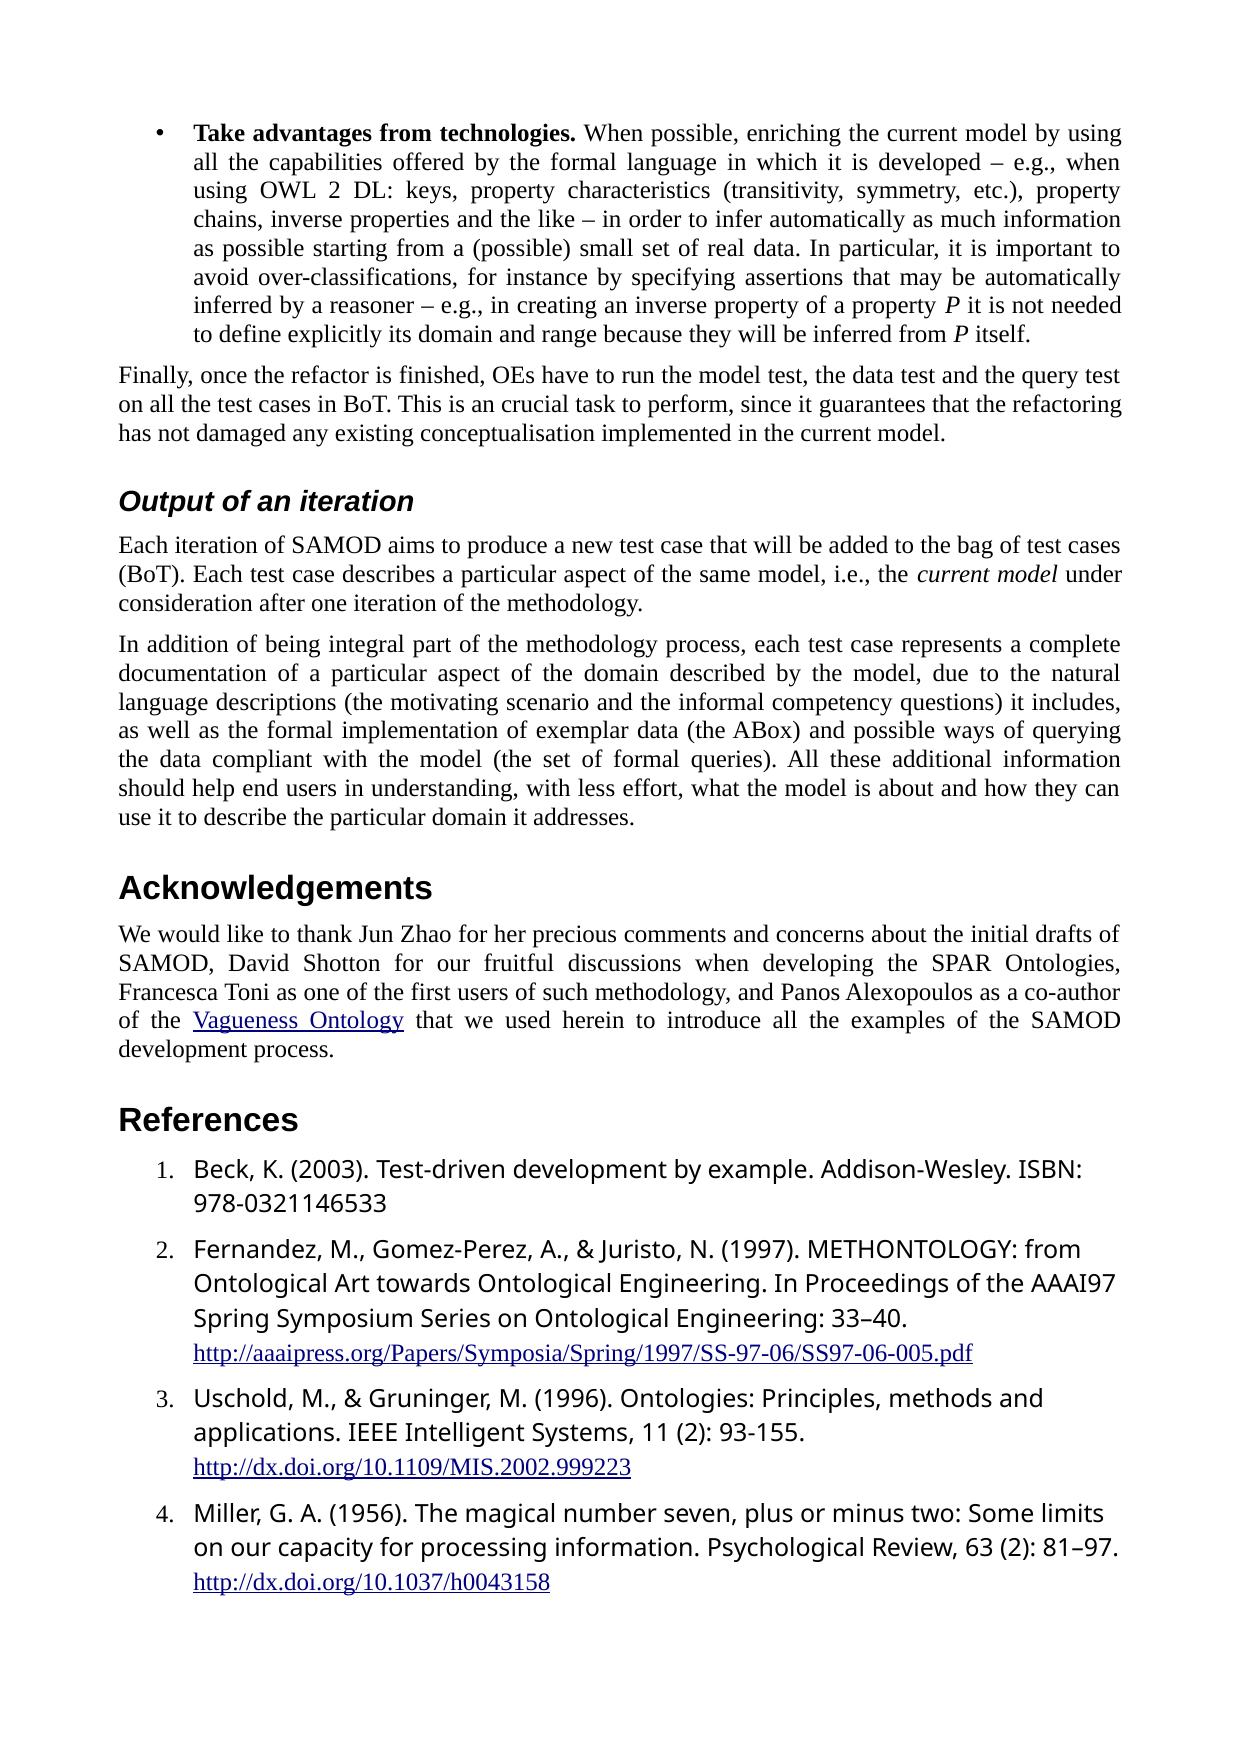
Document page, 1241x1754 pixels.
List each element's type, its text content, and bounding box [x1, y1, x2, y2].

text We would like to thank Jun Zhao for her precious comments and concerns about the initial drafts of SAMOD, David Shotton for our fruitful discussions when developing the SPAR Ontologies, Francesca Toni as one of the first users of such methodology, and Panos Alexopoulos as a co-author of the Vagueness Ontology that we used herein to introduce all the examples of the SAMOD development process. [118, 919, 1122, 1063]
text Each iteration of SAMOD aims to produce a new test case that will be added to the bag of test cases (BoT). Each test case describes a particular aspect of the same model, i.e., the current model under consideration after one iteration of the methodology. [118, 530, 1122, 617]
list Beck, K. (2003). Test-driven development by example. Addison-Wesley. ISBN: 978-0321146533 [156, 1151, 1122, 1219]
list Uschold, M., & Gruninger, M. (1996). Ontologies: Principles, methods and applications. IEEE Intelligent Systems, 11 (2): 93-155. http://dx.doi.org/10.1109/MIS.2002.999223 [156, 1381, 1122, 1483]
subtitle Output of an iteration [118, 484, 1122, 518]
subtitle References [118, 1100, 1122, 1139]
text Finally, once the refactor is finished, OEs have to run the model test, the data test and the query test on all the test cases in BoT. This is an crucial task to perform, since it guarantees that the refactoring has not damaged any existing conceptualisation implemented in the current model. [118, 361, 1122, 447]
list Miller, G. A. (1956). The magical number seven, plus or minus two: Some limits on our capacity for processing information. Psychological Review, 63 (2): 81–97. http://dx.doi.org/10.1037/h0043158 [156, 1496, 1122, 1598]
subtitle Acknowledgements [118, 868, 1122, 907]
list Fernandez, M., Gomez-Perez, A., & Juristo, N. (1997). METHONTOLOGY: from Ontological Art towards Ontological Engineering. In Proceedings of the AAAI97 Spring Symposium Series on Ontological Engineering: 33–40. http://aaaipress.org/Papers/Symposia/Spring/1997/SS-97-06/SS97-06-005.pdf [156, 1232, 1122, 1368]
text In addition of being integral part of the methodology process, each test case represents a complete documentation of a particular aspect of the domain described by the model, due to the natural language descriptions (the motivating scenario and the informal competency questions) it includes, as well as the formal implementation of exemplar data (the ABox) and possible ways of querying the data compliant with the model (the set of formal queries). All these additional information should help end users in understanding, with less effort, what the model is about and how they can use it to describe the particular domain it addresses. [118, 629, 1122, 830]
list Take advantages from technologies. When possible, enriching the current model by using all the capabilities offered by the formal language in which it is developed – e.g., when using OWL 2 DL: keys, property characteristics (transitivity, symmetry, etc.), property chains, inverse properties and the like – in order to infer automatically as much information as possible starting from a (possible) small set of real data. In particular, it is important to avoid over-classifications, for instance by specifying assertions that may be automatically inferred by a reasoner – e.g., in creating an inverse property of a property P it is not needed to define explicitly its domain and range because they will be inferred from P itself. [156, 118, 1122, 348]
